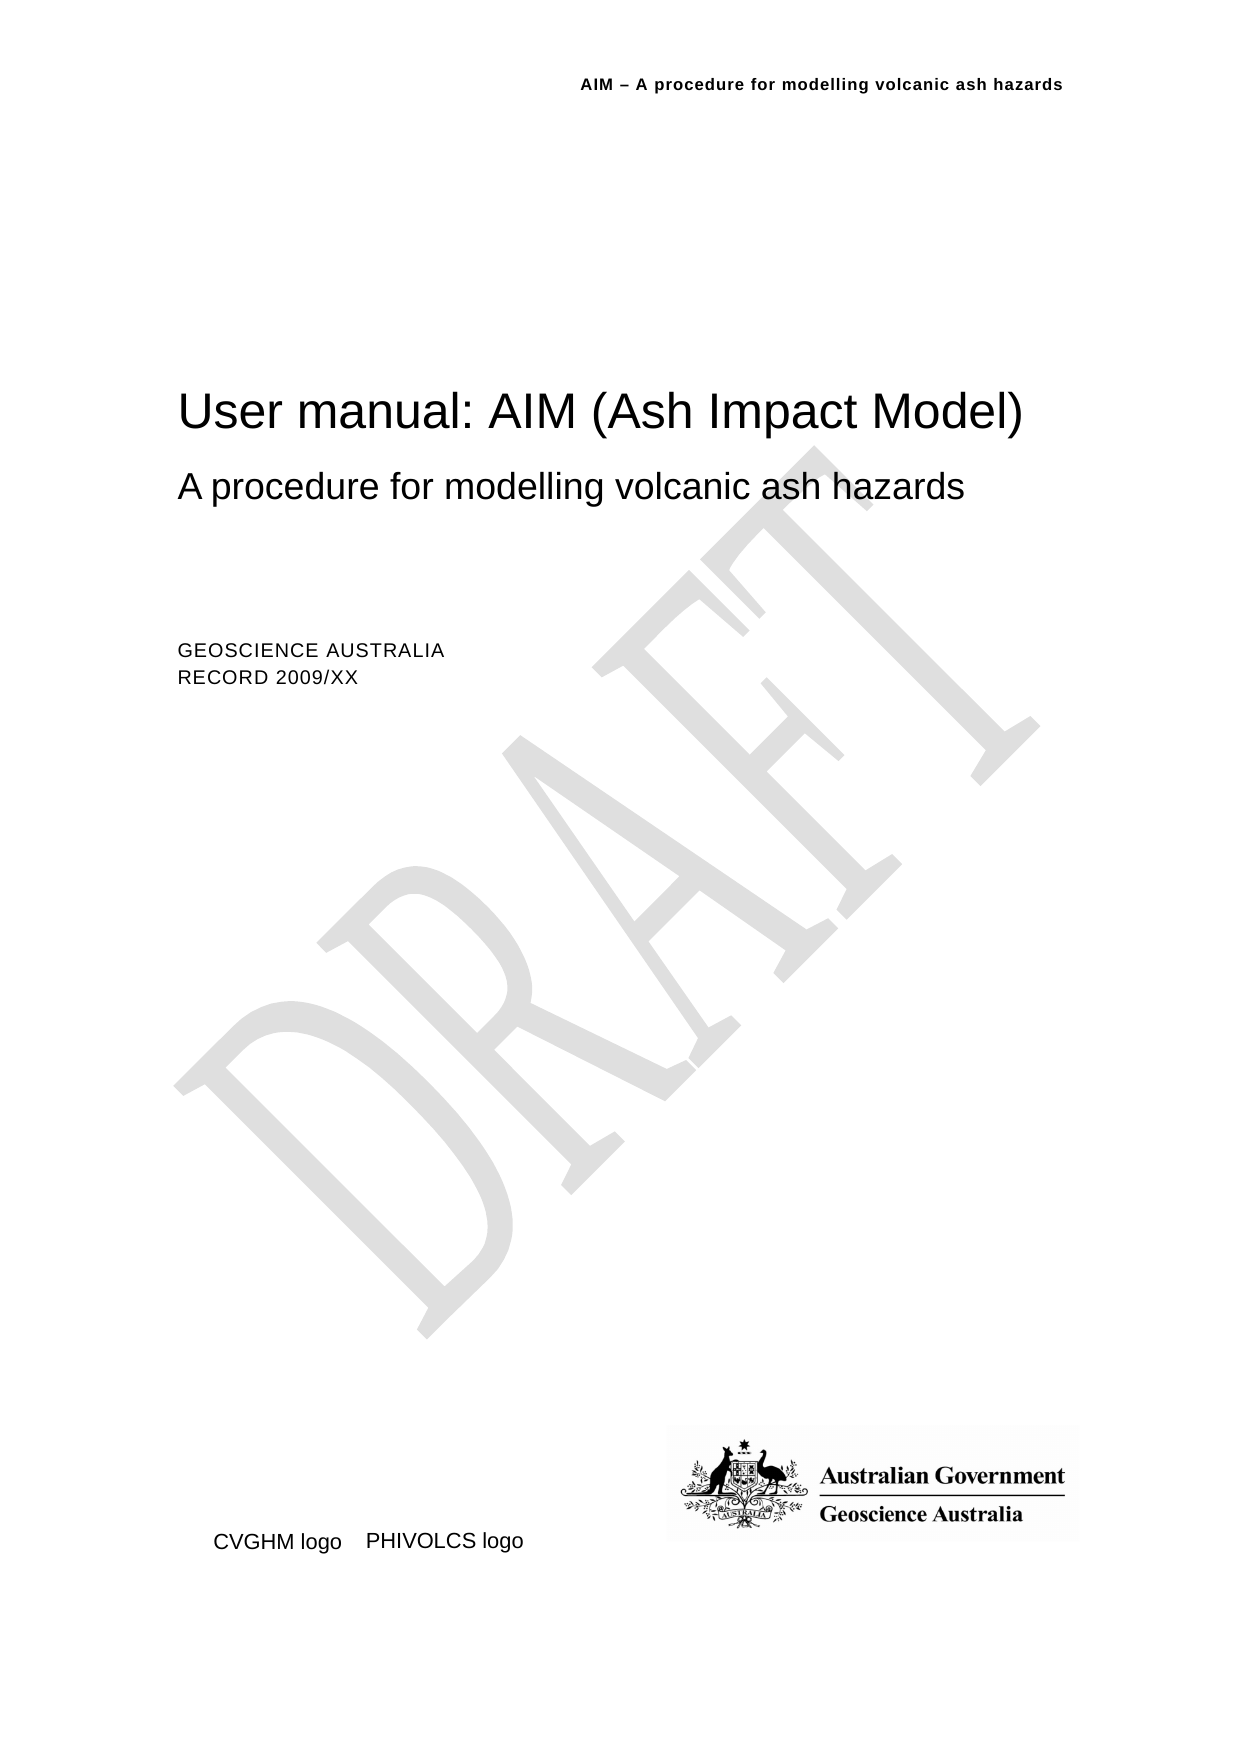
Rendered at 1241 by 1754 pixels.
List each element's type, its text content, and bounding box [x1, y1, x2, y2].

text [645, 636, 897, 663]
text Geoscience Australia [177, 636, 621, 663]
title User manual: AIM (Ash Impact Model) [177, 382, 1063, 439]
text [660, 663, 924, 690]
text [937, 663, 1063, 690]
text [910, 636, 1063, 663]
subtitle A procedure for modelling volcanic ash hazards [177, 464, 794, 508]
text CVGHM logo [213, 1528, 342, 1555]
text Record 2009/xx [177, 663, 646, 690]
subtitle A procedure for modelling volcanic ash hazards [786, 475, 862, 508]
subtitle A procedure for modelling volcanic ash hazards [834, 464, 1063, 508]
text PHIVOLCS logo [366, 1527, 524, 1554]
